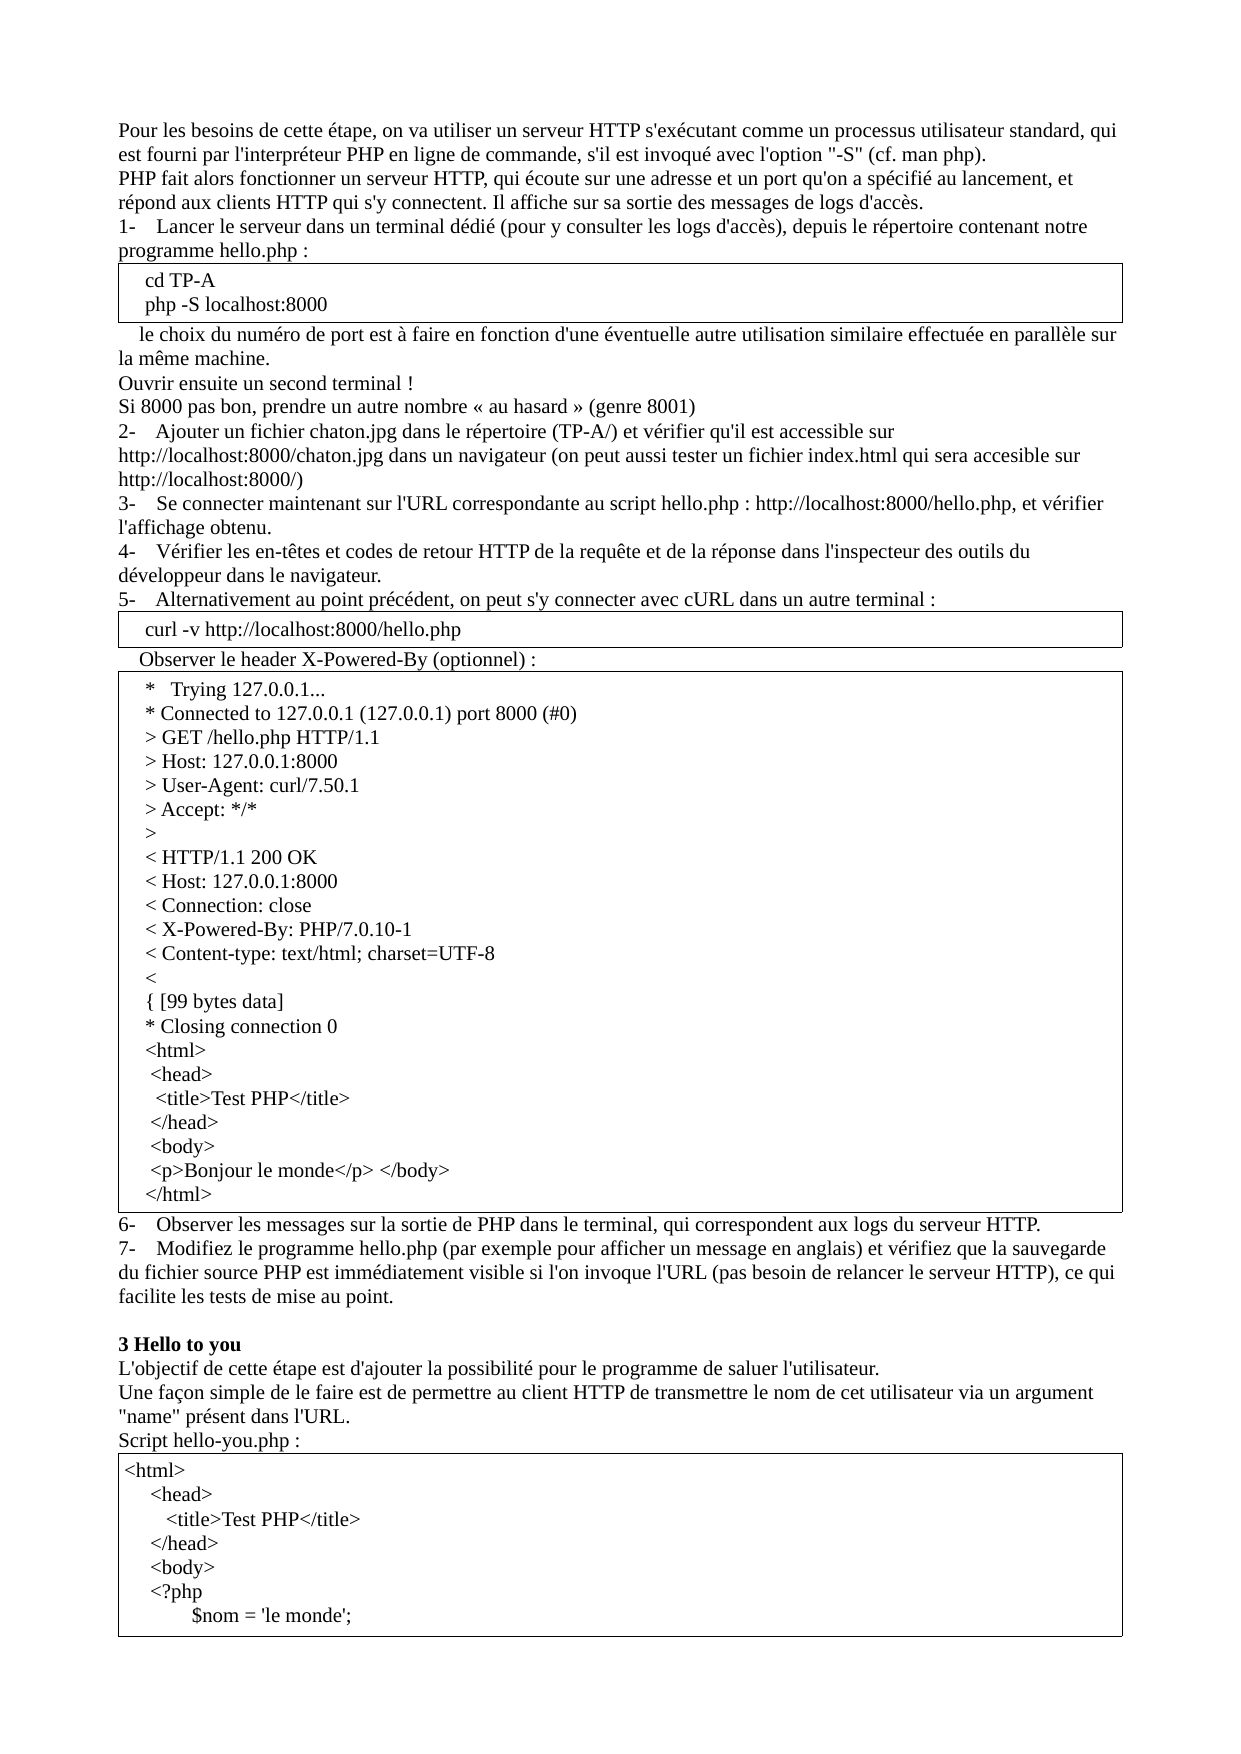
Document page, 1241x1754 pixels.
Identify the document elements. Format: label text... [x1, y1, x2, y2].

text 3 Hello to you [118, 1332, 1122, 1356]
table_header <html> <head> <title>Test PHP</title> </head> <body> <?php $nom = 'le monde'; [119, 1454, 1122, 1636]
text 5- Alternativement au point précédent, on peut s'y connecter avec cURL dans un autre terminal : [118, 587, 1122, 611]
text 6- Observer les messages sur la sortie de PHP dans le terminal, qui correspondent aux logs du serveur HTTP. [118, 1213, 1122, 1236]
text L'objectif de cette étape est d'ajouter la possibilité pour le programme de saluer l'utilisateur. [118, 1356, 1122, 1380]
text 7- Modifiez le programme hello.php (par exemple pour afficher un message en anglais) et vérifiez que la sauvegarde du fichier source PHP est immédiatement visible si l'on invoque l'URL (pas besoin de relancer le serveur HTTP), ce qui facilite les tests de mise au point. [118, 1236, 1122, 1308]
text 1- Lancer le serveur dans un terminal dédié (pour y consulter les logs d'accès), depuis le répertoire contenant notre programme hello.php : [118, 214, 1122, 262]
text 3- Se connecter maintenant sur l'URL correspondante au script hello.php : http://localhost:8000/hello.php, et vérifier l'affichage obtenu. [118, 491, 1122, 539]
text Observer le header X-Powered-By (optionnel) : [118, 648, 1122, 671]
table_header * Trying 127.0.0.1... * Connected to 127.0.0.1 (127.0.0.1) port 8000 (#0) > GET /hello.php HTTP/1.1 > Host: 127.0.0.1:8000 > User-Agent: curl/7.50.1 > Accept: */* > < HTTP/1.1 200 OK < Host: 127.0.0.1:8000 < Connection: close < X-Powered-By: PHP/7.0.10-1 < Content-type: text/html; charset=UTF-8 < { [99 bytes data] * Closing connection 0 <html> <head> <title>Test PHP</title> </head> <body> <p>Bonjour le monde</p> </body> </html> [119, 672, 1122, 1212]
text 2- Ajouter un fichier chaton.jpg dans le répertoire (TP-A/) et vérifier qu'il est accessible sur http://localhost:8000/chaton.jpg dans un navigateur (on peut aussi tester un fichier index.html qui sera accesible sur http://localhost:8000/) [118, 418, 1122, 491]
text le choix du numéro de port est à faire en fonction d'une éventuelle autre utilisation similaire effectuée en parallèle sur la même machine. [118, 323, 1122, 370]
text Une façon simple de le faire est de permettre au client HTTP de transmettre le nom de cet utilisateur via un argument "name" présent dans l'URL. [118, 1380, 1122, 1428]
text Script hello-you.php : [118, 1428, 1122, 1452]
text 4- Vérifier les en-têtes et codes de retour HTTP de la requête et de la réponse dans l'inspecteur des outils du développeur dans le navigateur. [118, 539, 1122, 587]
text PHP fait alors fonctionner un serveur HTTP, qui écoute sur une adresse et un port qu'on a spécifié au lancement, et répond aux clients HTTP qui s'y connectent. Il affiche sur sa sortie des messages de logs d'accès. [118, 166, 1122, 214]
text Ouvrir ensuite un second terminal ! [118, 370, 1122, 394]
text Si 8000 pas bon, prendre un autre nombre « au hasard » (genre 8001) [118, 394, 1122, 418]
text Pour les besoins de cette étape, on va utiliser un serveur HTTP s'exécutant comme un processus utilisateur standard, qui est fourni par l'interpréteur PHP en ligne de commande, s'il est invoqué avec l'option "-S" (cf. man php). [118, 118, 1122, 166]
table_header curl -v http://localhost:8000/hello.php [119, 612, 1122, 647]
table_header cd TP-A php -S localhost:8000 [119, 264, 1122, 322]
